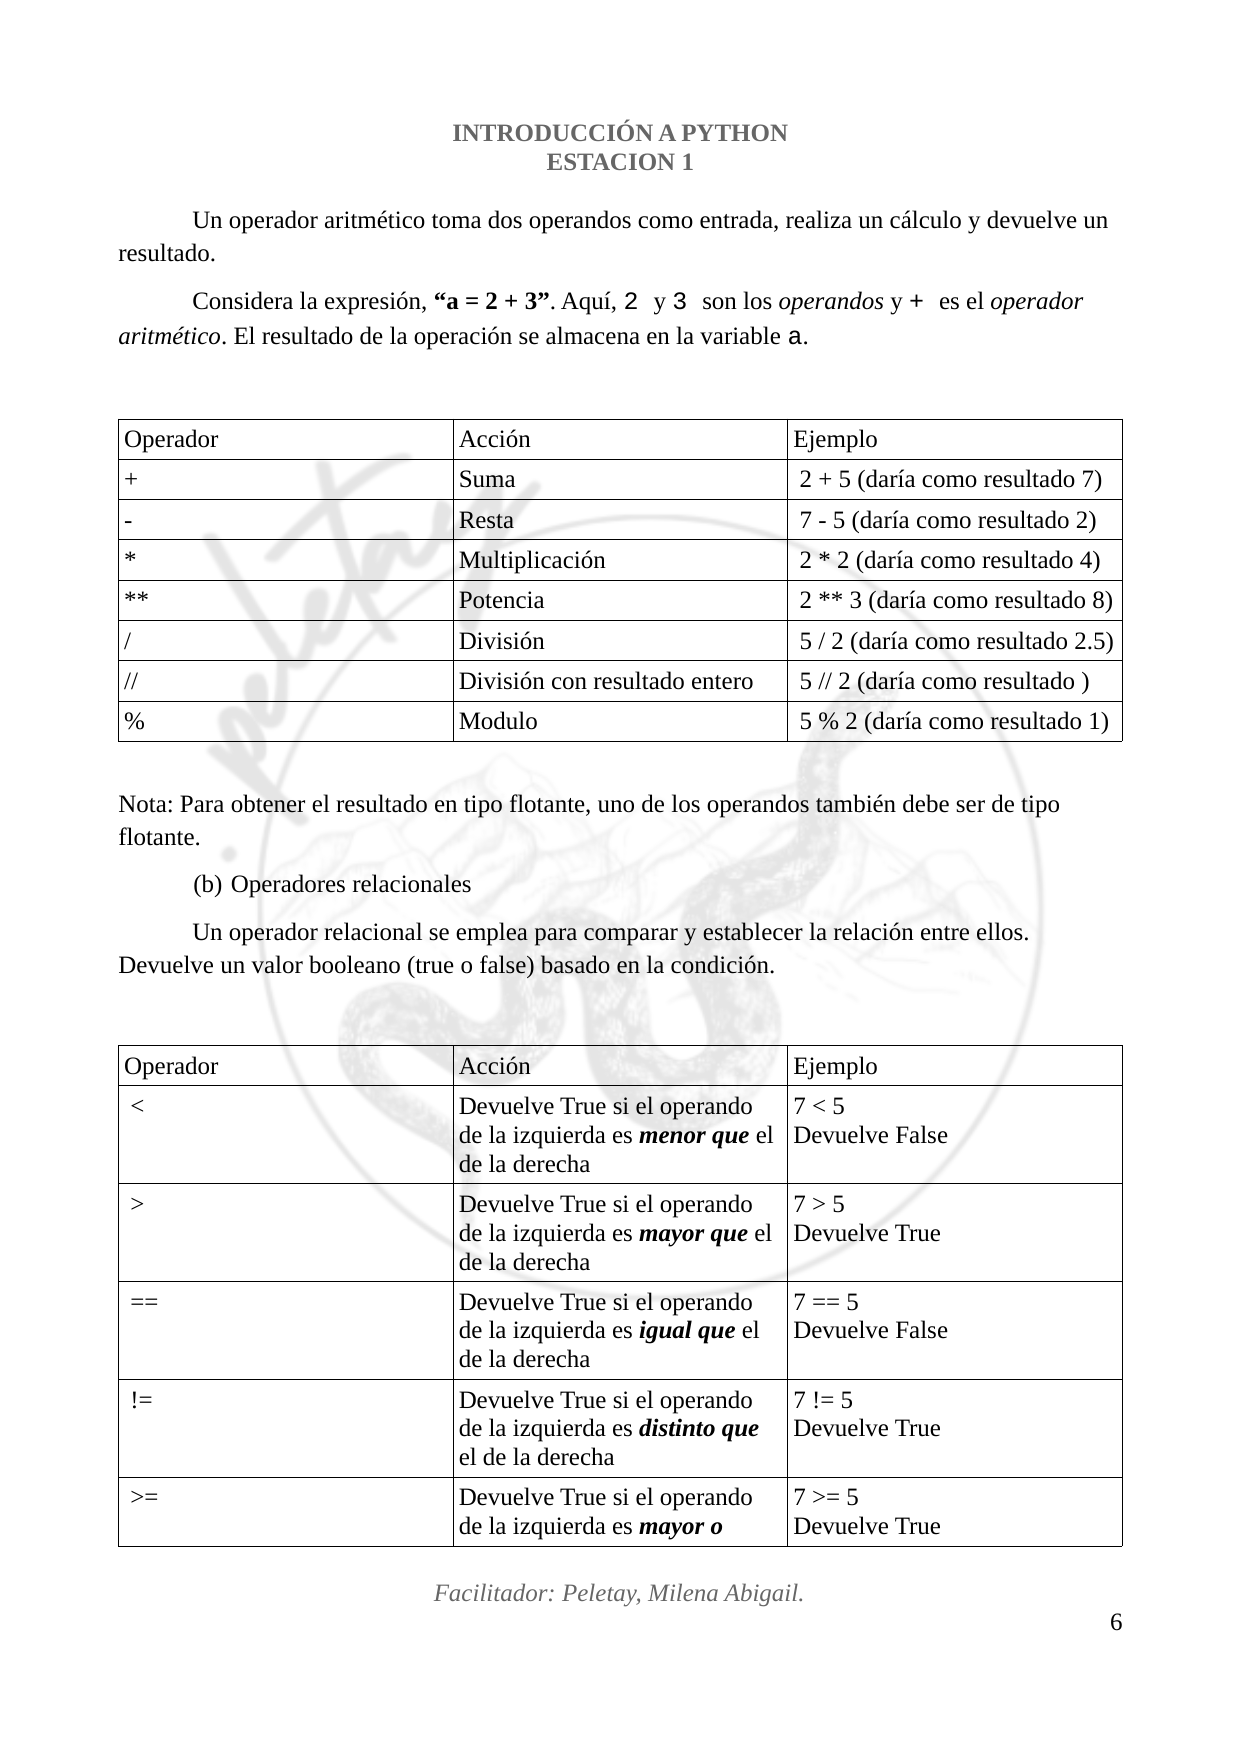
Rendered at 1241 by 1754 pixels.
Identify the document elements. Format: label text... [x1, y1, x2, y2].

table_cell >= [119, 1478, 453, 1546]
table_cell // [119, 661, 453, 701]
table_cell 5 / 2 (daría como resultado 2.5) [788, 621, 1122, 660]
table_cell 2 + 5 (daría como resultado 7) [788, 460, 1122, 499]
table_cell * [119, 540, 453, 580]
table_cell != [119, 1380, 453, 1477]
table_cell Devuelve True si el operando de la izquierda es menor que el de la derecha [454, 1086, 787, 1183]
table_cell Suma [454, 460, 787, 499]
text Considera la expresión, “a = 2 + 3”. Aquí, 2 y 3 son los operandos y + es el operador aritmético. El resultado de la operación se almacena en la variable a. [118, 286, 1122, 352]
table_cell Multiplicación [454, 540, 787, 580]
table_cell / [119, 621, 453, 660]
table_cell + [119, 460, 453, 499]
table_cell % [119, 702, 453, 741]
table_header Ejemplo [788, 420, 1122, 459]
table_cell Modulo [454, 702, 787, 741]
table_cell División con resultado entero [454, 661, 787, 701]
table_cell 7 - 5 (daría como resultado 2) [788, 500, 1122, 539]
table_cell 2 * 2 (daría como resultado 4) [788, 540, 1122, 580]
table_header Operador [119, 420, 453, 459]
table_cell - [119, 500, 453, 539]
table_cell Devuelve True si el operando de la izquierda es mayor o [454, 1478, 787, 1546]
table_header Operador [119, 1046, 453, 1085]
table_cell 7 < 5 Devuelve False [788, 1086, 1122, 1183]
table_cell Devuelve True si el operando de la izquierda es distinto que el de la derecha [454, 1380, 787, 1477]
table_cell == [119, 1282, 453, 1379]
table_cell Potencia [454, 581, 787, 620]
table_cell 7 > 5 Devuelve True [788, 1184, 1122, 1281]
table_header Acción [454, 1046, 787, 1085]
table_cell Resta [454, 500, 787, 539]
text Un operador aritmético toma dos operandos como entrada, realiza un cálculo y devuelve un resultado. [118, 205, 1122, 267]
table_cell 7 != 5 Devuelve True [788, 1380, 1122, 1477]
table_header Ejemplo [788, 1046, 1122, 1085]
table_cell 5 % 2 (daría como resultado 1) [788, 702, 1122, 741]
list Operadores relacionales [193, 869, 1122, 898]
table_cell Devuelve True si el operando de la izquierda es igual que el de la derecha [454, 1282, 787, 1379]
table_cell 2 ** 3 (daría como resultado 8) [788, 581, 1122, 620]
table_cell < [119, 1086, 453, 1183]
table_cell 7 == 5 Devuelve False [788, 1282, 1122, 1379]
table_cell > [119, 1184, 453, 1281]
table_cell División [454, 621, 787, 660]
table_cell ** [119, 581, 453, 620]
table_cell Devuelve True si el operando de la izquierda es mayor que el de la derecha [454, 1184, 787, 1281]
table_cell 5 // 2 (daría como resultado ) [788, 661, 1122, 701]
table_cell 7 >= 5 Devuelve True [788, 1478, 1122, 1546]
text Un operador relacional se emplea para comparar y establecer la relación entre ellos. Devuelve un valor booleano (true o false) basado en la condición. [118, 917, 1122, 979]
table_header Acción [454, 420, 787, 459]
text Nota: Para obtener el resultado en tipo flotante, uno de los operandos también debe ser de tipo flotante. [118, 789, 1122, 850]
